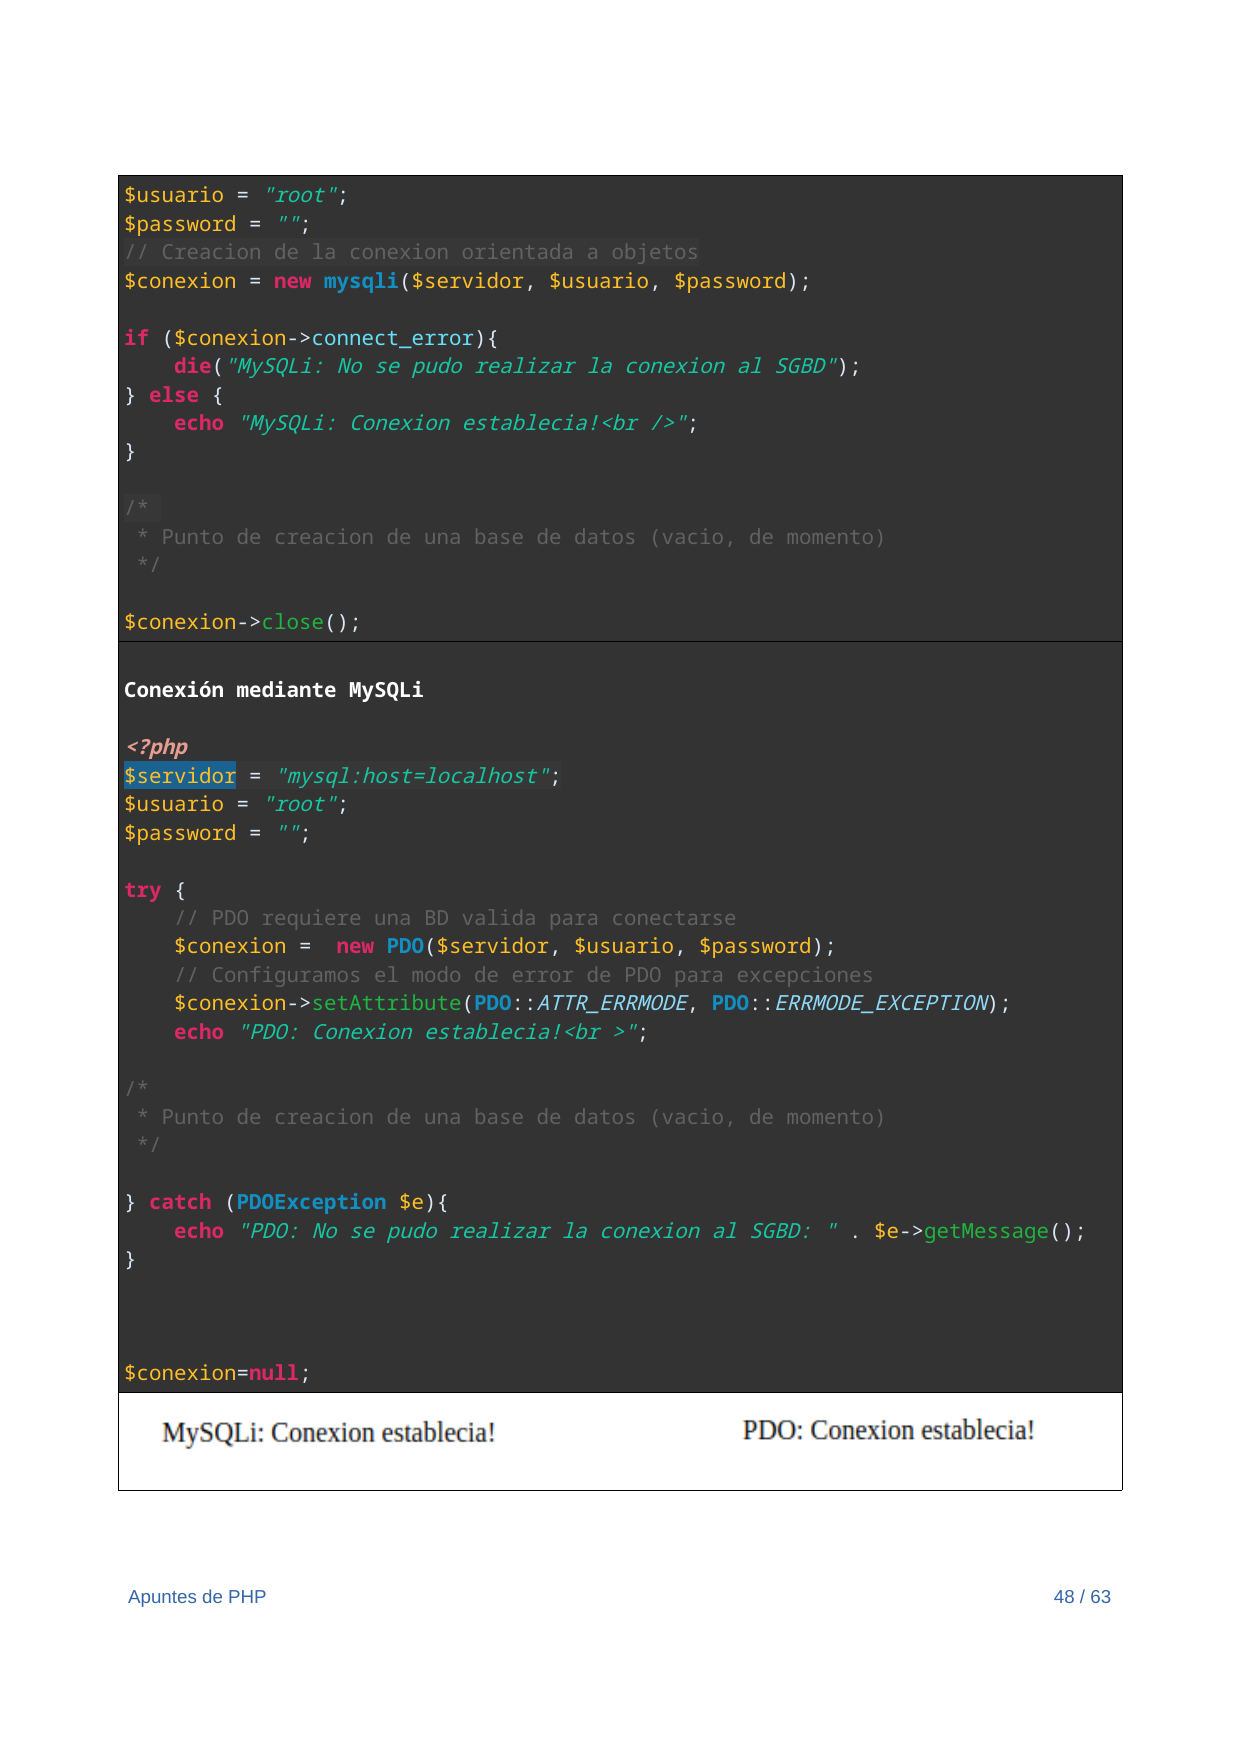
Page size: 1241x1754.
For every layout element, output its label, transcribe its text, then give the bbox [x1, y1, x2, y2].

table_header $usuario = "root"; $password = ""; // Creacion de la conexion orientada a objetos $conexion = new mysqli($servidor, $usuario, $password); if ($conexion->connect_error){ die("MySQLi: No se pudo realizar la conexion al SGBD"); } else { echo "MySQLi: Conexion establecia!<br />"; } /* * Punto de creacion de una base de datos (vacio, de momento) */ $conexion->close(); [119, 176, 1122, 641]
table_cell Conexión mediante MySQLi <?php $servidor = "mysql:host=localhost"; $usuario = "root"; $password = ""; try { // PDO requiere una BD valida para conectarse $conexion = new PDO($servidor, $usuario, $password); // Configuramos el modo de error de PDO para excepciones $conexion->setAttribute(PDO::ATTR_ERRMODE, PDO::ERRMODE_EXCEPTION); echo "PDO: Conexion establecia!<br >"; /* * Punto de creacion de una base de datos (vacio, de momento) */ } catch (PDOException $e){ echo "PDO: No se pudo realizar la conexion al SGBD: " . $e->getMessage(); } $conexion=null; [119, 642, 1122, 1392]
picture [154, 1411, 508, 1456]
picture [738, 1412, 1054, 1450]
table_cell [119, 1393, 1122, 1490]
